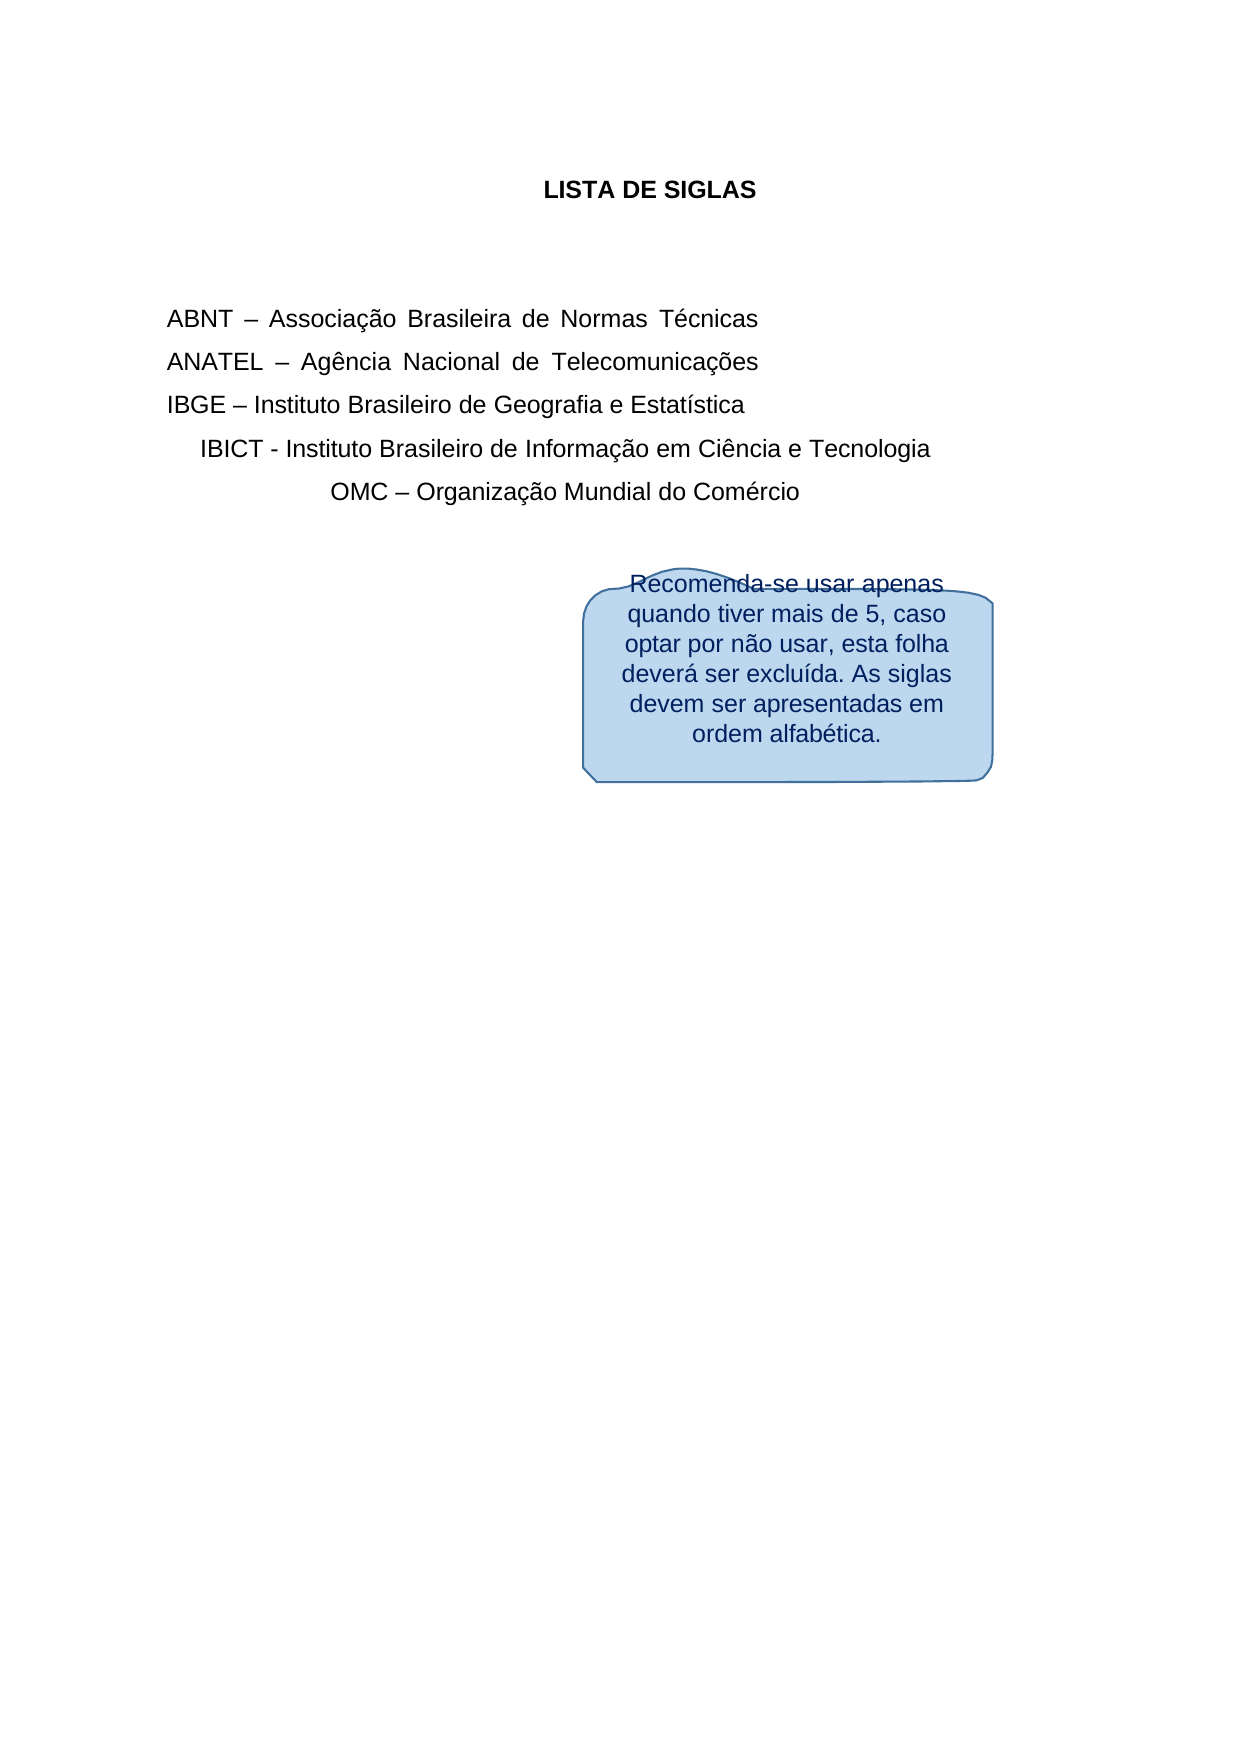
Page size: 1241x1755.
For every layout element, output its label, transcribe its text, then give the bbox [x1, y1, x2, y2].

text ABNT – Associação Brasileira de Normas Técnicas ANATEL – Agência Nacional de Telecomunicações IBGE – Instituto Brasileiro de Geografia e Estatística [167, 304, 758, 419]
text LISTA DE SIGLAS [234, 175, 1066, 204]
text IBICT - Instituto Brasileiro de Informação em Ciência e Tecnologia OMC – Organização Mundial do Comércio [167, 434, 963, 506]
